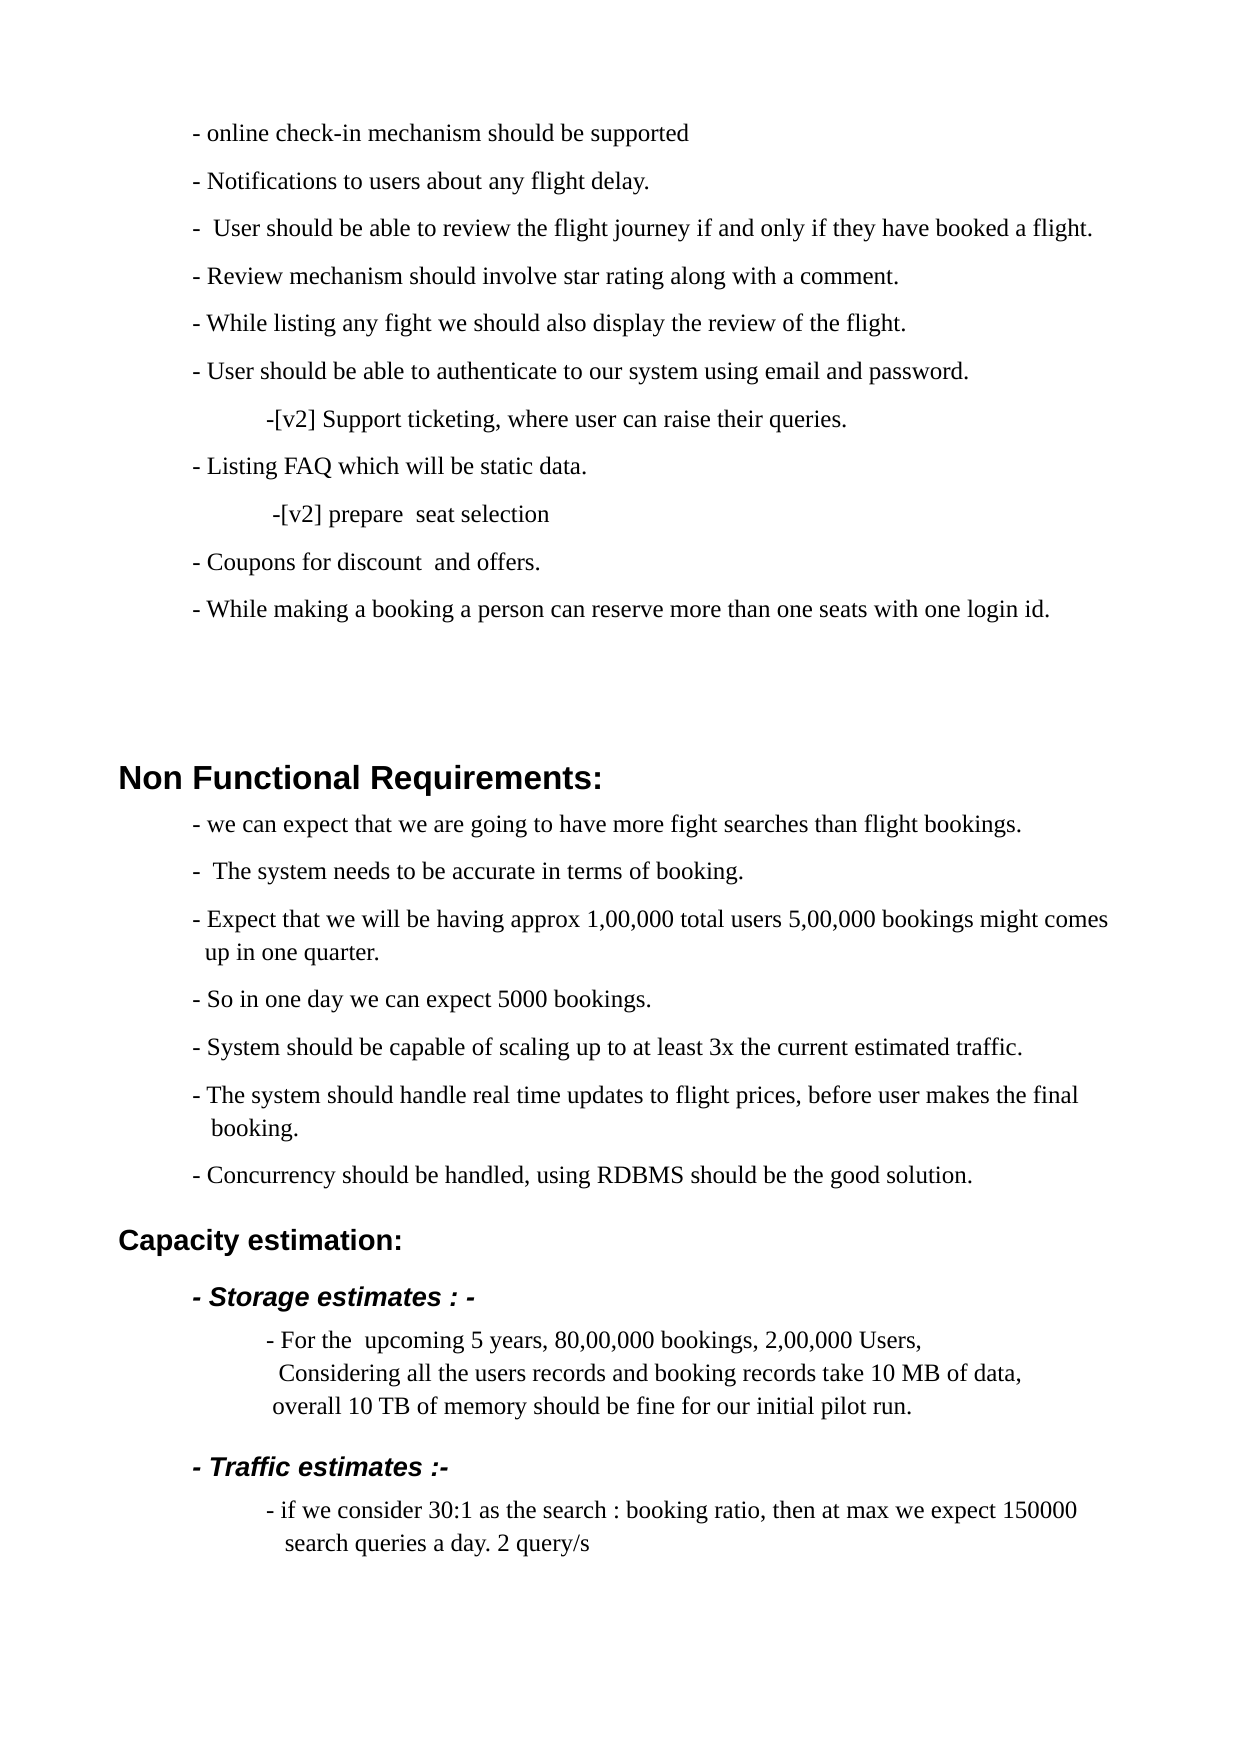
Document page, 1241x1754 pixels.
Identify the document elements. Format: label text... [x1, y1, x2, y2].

subtitle Capacity estimation: [118, 1223, 1122, 1256]
subtitle Non Functional Requirements: [118, 758, 1122, 796]
text - System should be capable of scaling up to at least 3x the current estimated traffic. [118, 1032, 1122, 1061]
text -[v2] prepare seat selection [118, 499, 1122, 528]
text - Expect that we will be having approx 1,00,000 total users 5,00,000 bookings might comes up in one quarter. [118, 904, 1122, 966]
text - Listing FAQ which will be static data. [118, 451, 1122, 480]
text - Coupons for discount and offers. [118, 547, 1122, 575]
text - Notifications to users about any flight delay. [118, 166, 1122, 194]
subtitle - Traffic estimates :- [118, 1451, 1122, 1482]
text - So in one day we can expect 5000 bookings. [118, 984, 1122, 1013]
text - if we consider 30:1 as the search : booking ratio, then at max we expect 150000 search queries a day. 2 query/s [118, 1495, 1122, 1557]
text - Review mechanism should involve star rating along with a comment. [118, 261, 1122, 290]
text - The system needs to be accurate in terms of booking. [118, 856, 1122, 885]
text - we can expect that we are going to have more fight searches than flight bookings. [118, 809, 1122, 837]
text - Concurrency should be handled, using RDBMS should be the good solution. [118, 1160, 1122, 1189]
text - User should be able to authenticate to our system using email and password. [118, 356, 1122, 385]
text - While making a booking a person can reserve more than one seats with one login id. [118, 594, 1122, 623]
text - The system should handle real time updates to flight prices, before user makes the final booking. [118, 1080, 1122, 1142]
text - While listing any fight we should also display the review of the flight. [118, 308, 1122, 337]
text - online check-in mechanism should be supported [118, 118, 1122, 147]
text -[v2] Support ticketing, where user can raise their queries. [118, 404, 1122, 432]
text - For the upcoming 5 years, 80,00,000 bookings, 2,00,000 Users, Considering all the users records and booking records take 10 MB of data, overall 10 TB of memory should be fine for our initial pilot run. [118, 1325, 1122, 1420]
subtitle - Storage estimates : - [118, 1281, 1122, 1312]
text - User should be able to review the flight journey if and only if they have booked a flight. [118, 213, 1122, 242]
